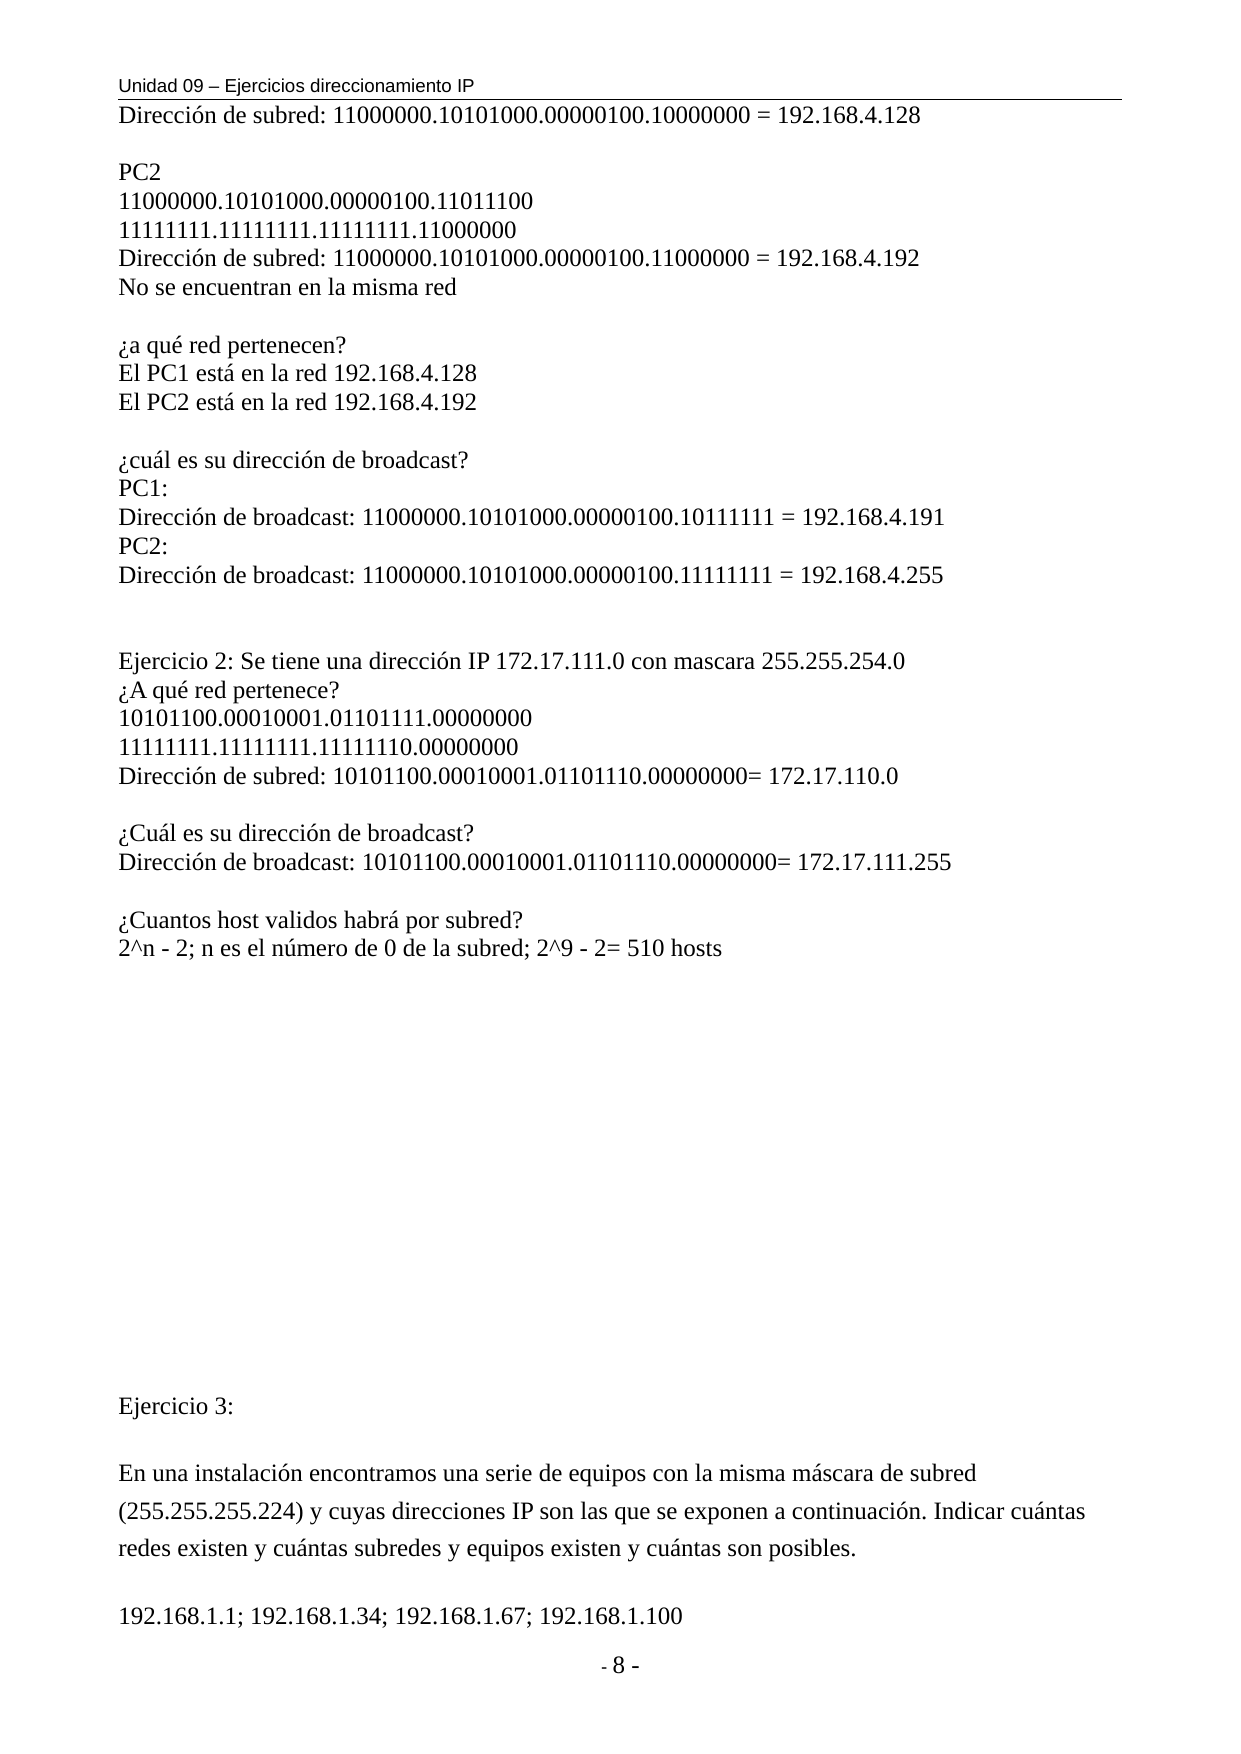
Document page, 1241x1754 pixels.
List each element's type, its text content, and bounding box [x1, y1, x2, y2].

text 11111111.11111111.11111111.11000000 [118, 215, 1122, 243]
text 192.168.1.1; 192.168.1.34; 192.168.1.67; 192.168.1.100 [118, 1592, 1122, 1630]
text 2^n - 2; n es el número de 0 de la subred; 2^9 - 2= 510 hosts [118, 933, 1122, 962]
text 11000000.10101000.00000100.11011100 [118, 186, 1122, 215]
text PC2: [118, 531, 1122, 560]
text Ejercicio 3: [118, 1382, 1122, 1420]
text ¿Cuál es su dirección de broadcast? [118, 818, 1122, 847]
text Dirección de subred: 10101100.00010001.01101110.00000000= 172.17.110.0 [118, 761, 1122, 790]
text El PC1 está en la red 192.168.4.128 [118, 358, 1122, 387]
text Ejercicio 2: Se tiene una dirección IP 172.17.111.0 con mascara 255.255.254.0 [118, 646, 1122, 675]
text 11111111.11111111.11111110.00000000 [118, 732, 1122, 761]
text No se encuentran en la misma red [118, 272, 1122, 301]
text ¿A qué red pertenece? [118, 675, 1122, 703]
text PC2 [118, 157, 1122, 186]
text Dirección de subred: 11000000.10101000.00000100.10000000 = 192.168.4.128 [118, 100, 1122, 128]
text ¿Cuantos host validos habrá por subred? [118, 905, 1122, 933]
text Dirección de broadcast: 10101100.00010001.01101110.00000000= 172.17.111.255 [118, 847, 1122, 876]
text El PC2 está en la red 192.168.4.192 [118, 387, 1122, 416]
text En una instalación encontramos una serie de equipos con la misma máscara de subred (255.255.255.224) y cuyas direcciones IP son las que se exponen a continuación. Indicar cuántas redes existen y cuántas subredes y equipos existen y cuántas son posibles. [118, 1450, 1122, 1562]
text ¿cuál es su dirección de broadcast? [118, 445, 1122, 473]
text Dirección de broadcast: 11000000.10101000.00000100.11111111 = 192.168.4.255 [118, 560, 1122, 588]
text 10101100.00010001.01101111.00000000 [118, 703, 1122, 732]
text PC1: [118, 473, 1122, 502]
text Dirección de subred: 11000000.10101000.00000100.11000000 = 192.168.4.192 [118, 243, 1122, 272]
text ¿a qué red pertenecen? [118, 330, 1122, 358]
text Dirección de broadcast: 11000000.10101000.00000100.10111111 = 192.168.4.191 [118, 502, 1122, 531]
